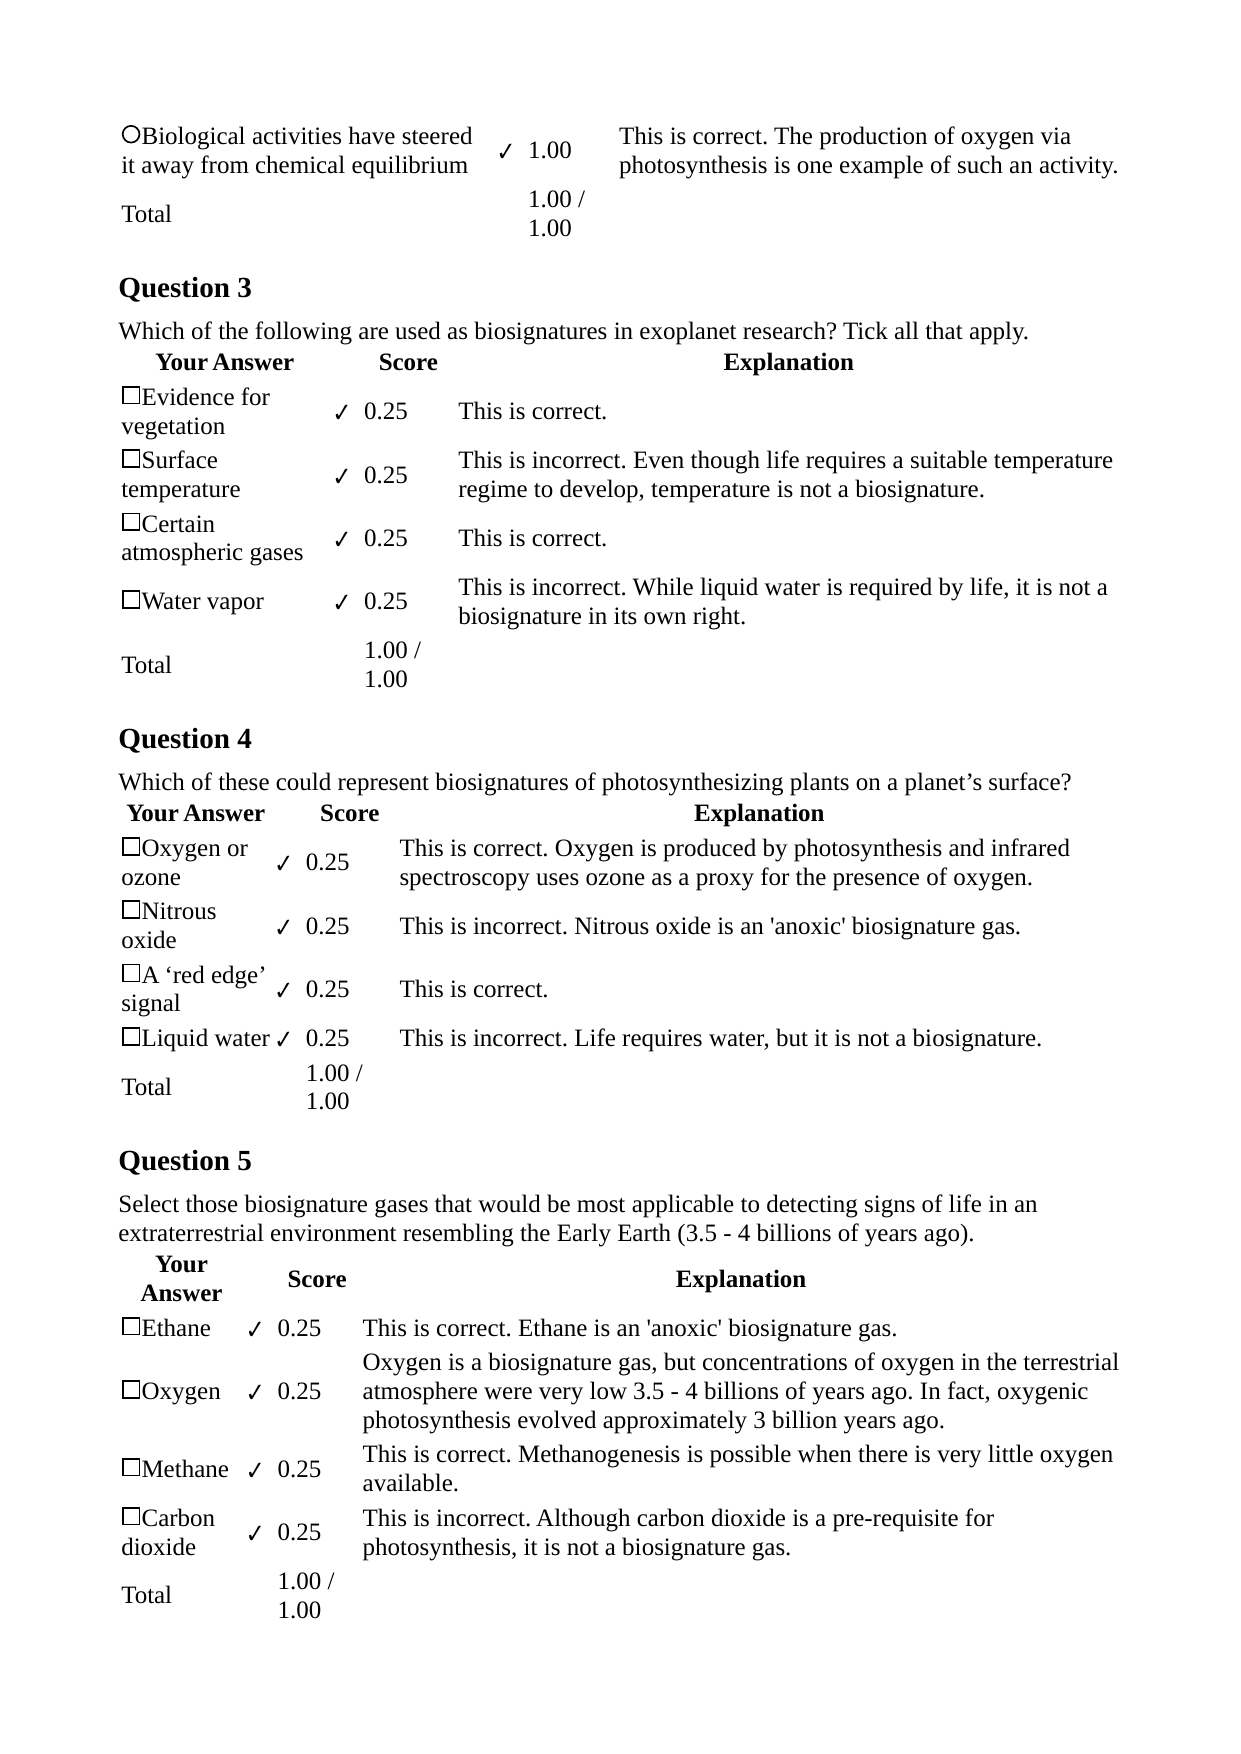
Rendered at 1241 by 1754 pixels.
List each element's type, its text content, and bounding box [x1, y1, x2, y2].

table_header Score [274, 1247, 359, 1310]
table_cell ✔ [245, 1345, 274, 1437]
text Which of these could represent biosignatures of photosynthesizing plants on a planet’s surface? [118, 767, 1122, 796]
table_header [245, 1247, 274, 1310]
table_cell ✔ [273, 957, 303, 1020]
table_header Score [303, 796, 396, 830]
table_cell This is correct. [455, 379, 1122, 442]
table_cell Total [118, 181, 495, 245]
table_cell 1.00 / 1.00 [303, 1055, 396, 1118]
table_cell 0.25 [274, 1310, 359, 1344]
table_cell This is correct. [455, 506, 1122, 569]
table_cell Water vapor [118, 569, 331, 632]
table_cell [396, 1055, 1122, 1118]
table_cell Nitrous oxide [118, 894, 273, 957]
table_cell ✔ [245, 1500, 274, 1563]
table_cell 0.25 [361, 569, 455, 632]
table_cell ✔ [331, 569, 361, 632]
table_cell 1.00 / 1.00 [274, 1563, 359, 1627]
table_cell 0.25 [274, 1437, 359, 1500]
table_cell Oxygen [118, 1345, 244, 1437]
table_header [273, 796, 303, 830]
table_cell Certain atmospheric gases [118, 506, 331, 569]
table_header Your Answer [118, 796, 273, 830]
subtitle Question 4 [118, 721, 1122, 754]
table_cell 0.25 [303, 957, 396, 1020]
table_cell ✔ [245, 1437, 274, 1500]
table_cell 0.25 [361, 379, 455, 442]
table_cell Total [118, 1055, 273, 1118]
table_cell [331, 633, 361, 696]
table_cell 0.25 [303, 830, 396, 893]
table_cell 0.25 [303, 894, 396, 957]
table_cell Methane [118, 1437, 244, 1500]
table_cell Surface temperature [118, 443, 331, 506]
table_cell ✔ [273, 830, 303, 893]
table_cell This is correct. Ethane is an 'anoxic' biosignature gas. [360, 1310, 1122, 1344]
table_cell [495, 181, 525, 245]
table_cell This is incorrect. Life requires water, but it is not a biosignature. [396, 1020, 1122, 1055]
text Select those biosignature gases that would be most applicable to detecting signs of life in an extraterrestrial environment resembling the Early Earth (3.5 - 4 billions of years ago). [118, 1189, 1122, 1247]
table_cell This is correct. Oxygen is produced by photosynthesis and infrared spectroscopy uses ozone as a proxy for the presence of oxygen. [396, 830, 1122, 893]
table_header Score [361, 345, 455, 379]
table_cell Total [118, 1563, 244, 1627]
table_cell Carbon dioxide [118, 1500, 244, 1563]
table_cell Ethane [118, 1310, 244, 1344]
table_cell ✔ [331, 379, 361, 442]
table_cell 1.00 / 1.00 [361, 633, 455, 696]
table_header [331, 345, 361, 379]
table_cell A ‘red edge’ signal [118, 957, 273, 1020]
table_cell [616, 181, 1122, 245]
table_cell Total [118, 633, 331, 696]
table_header Explanation [360, 1247, 1122, 1310]
table_cell 1.00 / 1.00 [525, 181, 616, 245]
table_cell This is correct. [396, 957, 1122, 1020]
subtitle Question 5 [118, 1143, 1122, 1177]
table_cell ✔ [273, 1020, 303, 1055]
table_cell [273, 1055, 303, 1118]
table_cell 0.25 [361, 506, 455, 569]
table_cell ✔ [331, 506, 361, 569]
subtitle Question 3 [118, 270, 1122, 303]
table_cell ✔ [331, 443, 361, 506]
table_cell ✔ [273, 894, 303, 957]
table_cell Liquid water [118, 1020, 273, 1055]
table_header Your Answer [118, 1247, 244, 1310]
table_cell [360, 1563, 1122, 1627]
table_cell Oxygen or ozone [118, 830, 273, 893]
table_cell This is correct. Methanogenesis is possible when there is very little oxygen available. [360, 1437, 1122, 1500]
table_cell [245, 1563, 274, 1627]
table_cell ✔ [245, 1310, 274, 1344]
table_cell ✔ [495, 118, 525, 181]
table_cell This is incorrect. Nitrous oxide is an 'anoxic' biosignature gas. [396, 894, 1122, 957]
table_cell 0.25 [361, 443, 455, 506]
table_cell This is correct. The production of oxygen via photosynthesis is one example of such an activity. [616, 118, 1122, 181]
table_header Explanation [455, 345, 1122, 379]
table_cell Oxygen is a biosignature gas, but concentrations of oxygen in the terrestrial atmosphere were very low 3.5 - 4 billions of years ago. In fact, oxygenic photosynthesis evolved approximately 3 billion years ago. [360, 1345, 1122, 1437]
table_cell 1.00 [525, 118, 616, 181]
table_cell This is incorrect. Although carbon dioxide is a pre-requisite for photosynthesis, it is not a biosignature gas. [360, 1500, 1122, 1563]
table_cell This is incorrect. Even though life requires a suitable temperature regime to develop, temperature is not a biosignature. [455, 443, 1122, 506]
table_cell 0.25 [274, 1500, 359, 1563]
text Which of the following are used as biosignatures in exoplanet research? Tick all that apply. [118, 316, 1122, 344]
table_cell This is incorrect. While liquid water is required by life, it is not a biosignature in its own right. [455, 569, 1122, 632]
table_cell Biological activities have steered it away from chemical equilibrium [118, 118, 495, 181]
table_header Explanation [396, 796, 1122, 830]
table_cell [455, 633, 1122, 696]
table_header Your Answer [118, 345, 331, 379]
table_cell 0.25 [274, 1345, 359, 1437]
table_cell Evidence for vegetation [118, 379, 331, 442]
table_cell 0.25 [303, 1020, 396, 1055]
